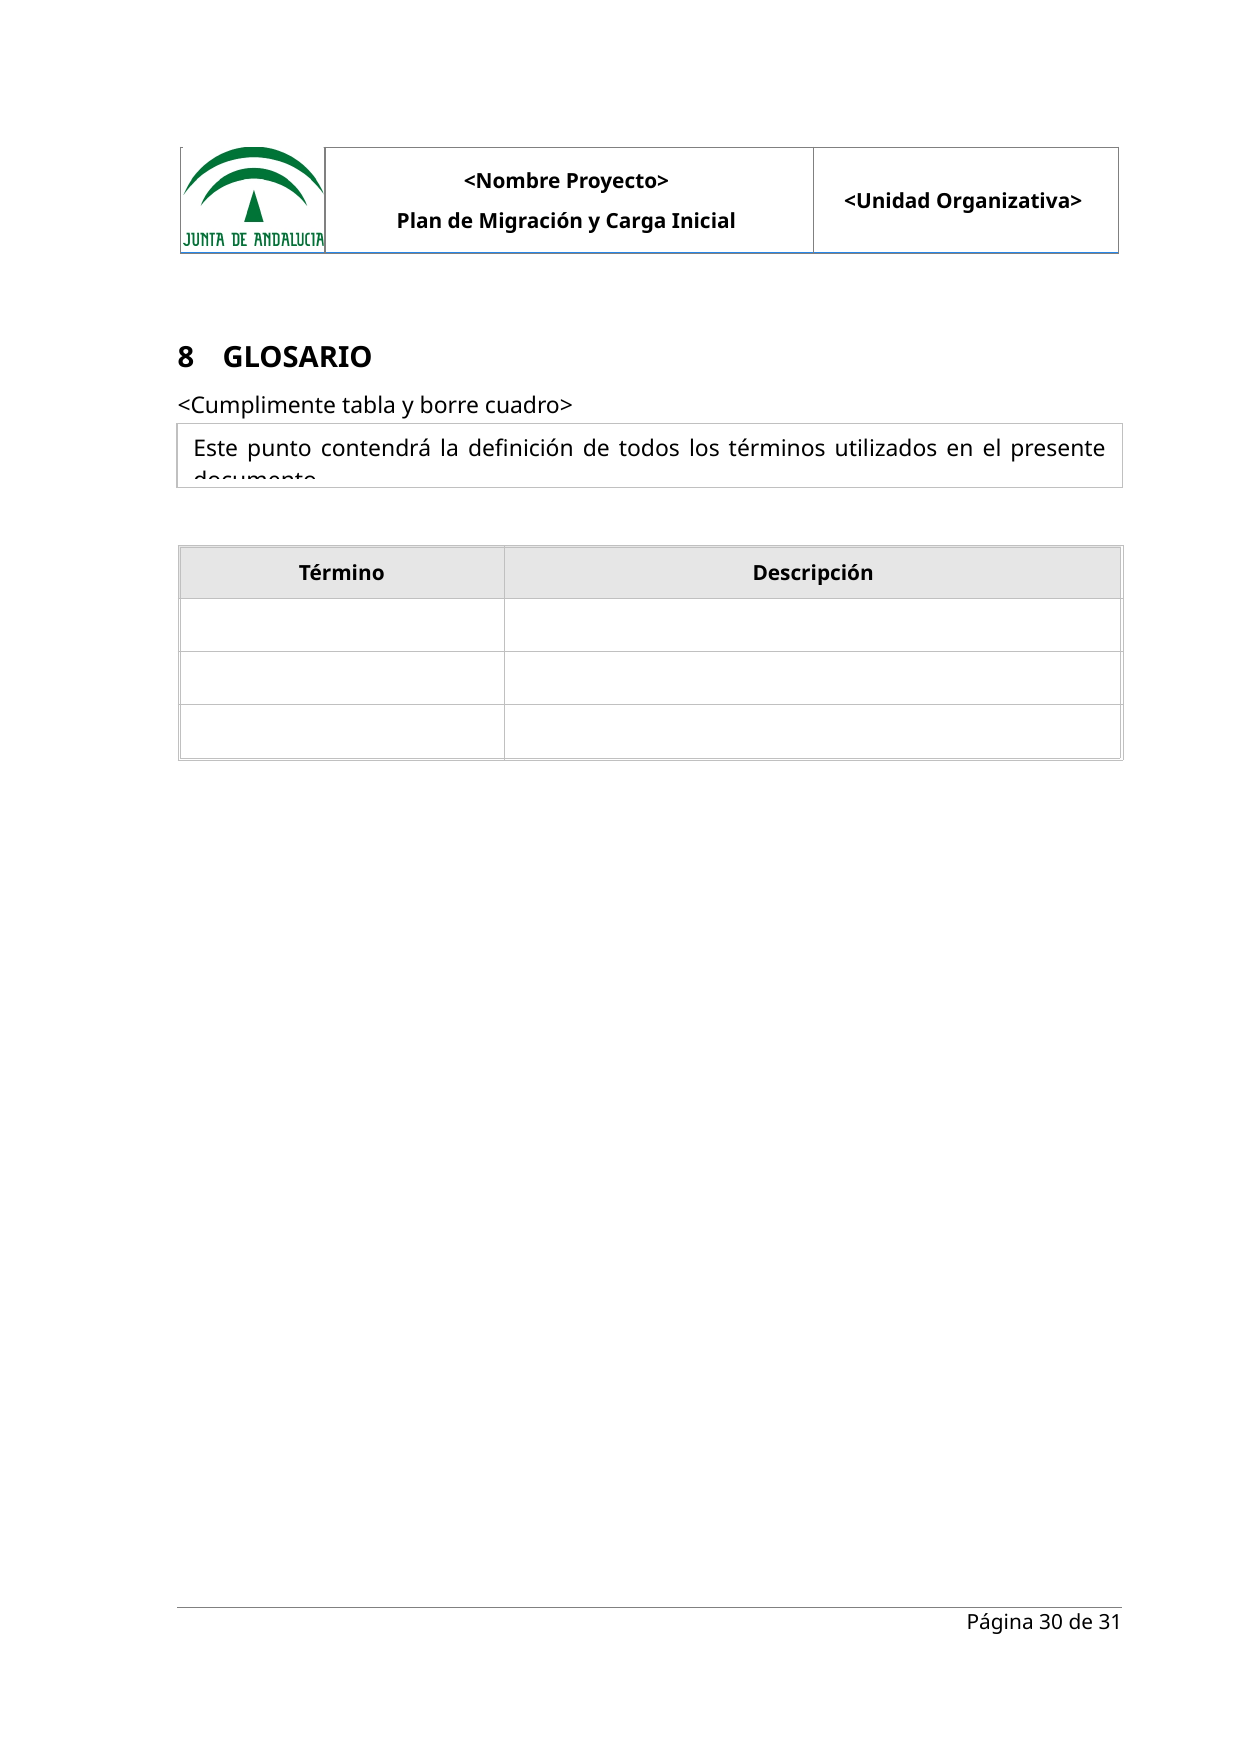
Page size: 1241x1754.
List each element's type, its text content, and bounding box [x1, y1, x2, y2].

table_cell [181, 599, 504, 651]
picture [183, 147, 324, 246]
subtitle GLOSARIO [177, 336, 1122, 376]
table_header Descripción [505, 548, 1120, 598]
table_cell [181, 705, 504, 757]
table_header Término [181, 548, 504, 598]
text <Cumplimente tabla y borre cuadro> [177, 389, 1122, 420]
text Este punto contendrá la definición de todos los términos utilizados en el presente documento. [193, 432, 1106, 479]
table_cell [505, 599, 1120, 651]
table_cell [181, 652, 504, 704]
table_cell [505, 705, 1120, 757]
table_cell [505, 652, 1120, 704]
